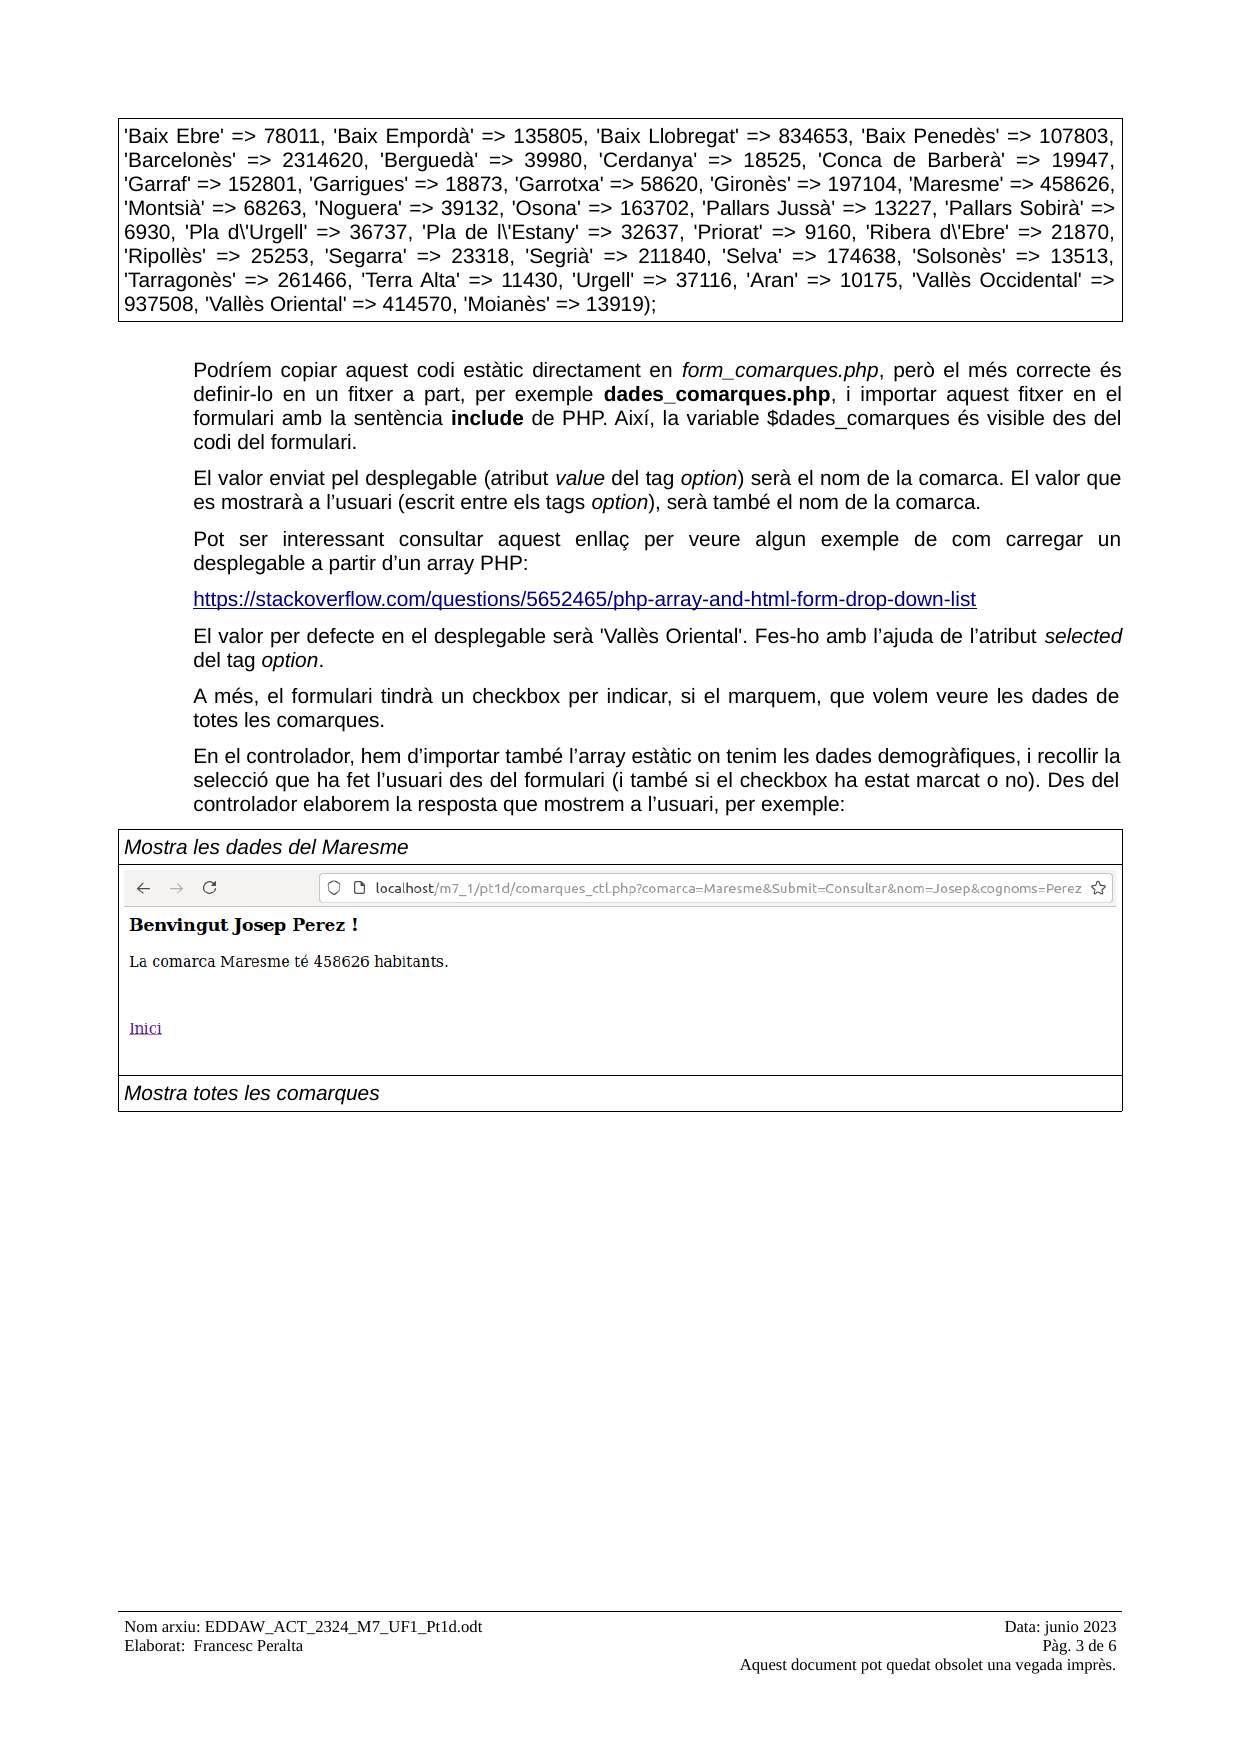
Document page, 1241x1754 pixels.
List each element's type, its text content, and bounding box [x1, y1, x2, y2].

list En el controlador, hem d’importar també l’array estàtic on tenim les dades demogràfiques, i recollir la selecció que ha fet l’usuari des del formulari (i també si el checkbox ha estat marcat o no). Des del controlador elaborem la resposta que mostrem a l’usuari, per exemple: [156, 744, 1122, 816]
list El valor per defecte en el desplegable serà 'Vallès Oriental'. Fes-ho amb l’ajuda de l’atribut selected del tag option. [156, 623, 1122, 671]
list Pot ser interessant consultar aquest enllaç per veure algun exemple de com carregar un desplegable a partir d’un array PHP: [156, 527, 1122, 574]
list https://stackoverflow.com/questions/5652465/php-array-and-html-form-drop-down-list [156, 587, 1122, 611]
picture [123, 870, 1117, 1046]
list El valor enviat pel desplegable (atribut value del tag option) serà el nom de la comarca. El valor que es mostrarà a l’usuari (escrit entre els tags option), serà també el nom de la comarca. [156, 466, 1122, 514]
table_header Mostra les dades del Maresme [119, 830, 1122, 864]
table_cell Mostra totes les comarques [119, 1076, 1122, 1111]
table_header 'Baix Ebre' => 78011, 'Baix Empordà' => 135805, 'Baix Llobregat' => 834653, 'Baix Penedès' => 107803, 'Barcelonès' => 2314620, 'Berguedà' => 39980, 'Cerdanya' => 18525, 'Conca de Barberà' => 19947, 'Garraf' => 152801, 'Garrigues' => 18873, 'Garrotxa' => 58620, 'Gironès' => 197104, 'Maresme' => 458626, 'Montsià' => 68263, 'Noguera' => 39132, 'Osona' => 163702, 'Pallars Jussà' => 13227, 'Pallars Sobirà' => 6930, 'Pla d\'Urgell' => 36737, 'Pla de l\'Estany' => 32637, 'Priorat' => 9160, 'Ribera d\'Ebre' => 21870, 'Ripollès' => 25253, 'Segarra' => 23318, 'Segrià' => 211840, 'Selva' => 174638, 'Solsonès' => 13513, 'Tarragonès' => 261466, 'Terra Alta' => 11430, 'Urgell' => 37116, 'Aran' => 10175, 'Vallès Occidental' => 937508, 'Vallès Oriental' => 414570, 'Moianès' => 13919); [119, 119, 1122, 321]
table_cell [119, 865, 1122, 1075]
list Podríem copiar aquest codi estàtic directament en form_comarques.php, però el més correcte és definir-lo en un fitxer a part, per exemple dades_comarques.php, i importar aquest fitxer en el formulari amb la sentència include de PHP. Així, la variable $dades_comarques és visible des del codi del formulari. [156, 358, 1122, 454]
list A més, el formulari tindrà un checkbox per indicar, si el marquem, que volem veure les dades de totes les comarques. [156, 684, 1122, 732]
